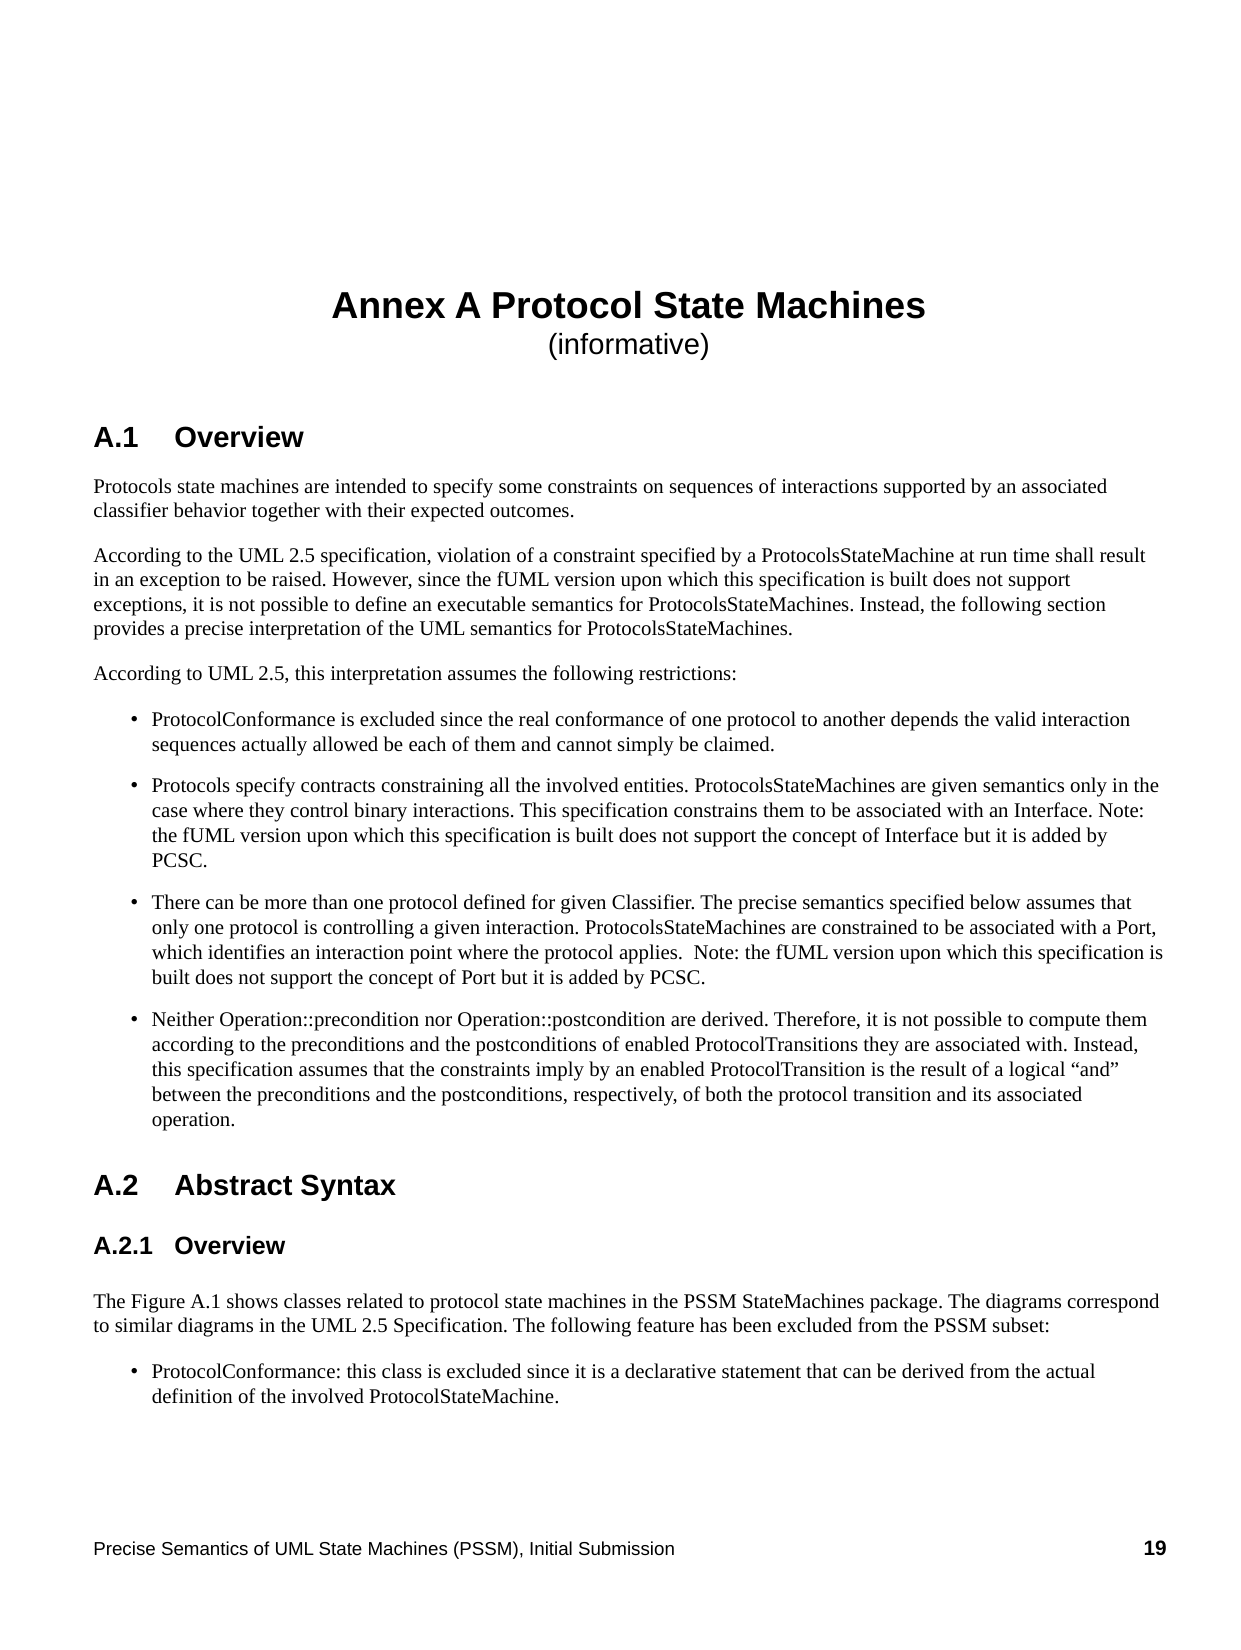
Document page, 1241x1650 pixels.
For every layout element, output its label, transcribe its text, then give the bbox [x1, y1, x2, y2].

list Neither Operation::precondition nor Operation::postcondition are derived. Therefore, it is not possible to compute them according to the preconditions and the postconditions of enabled ProtocolTransitions they are associated with. Instead, this specification assumes that the constraints imply by an enabled ProtocolTransition is the result of a logical “and” between the preconditions and the postconditions, respectively, of both the protocol transition and its associated operation. [131, 1006, 1164, 1131]
text According to UML 2.5, this interpretation assumes the following restrictions: [93, 661, 1164, 685]
list Protocols specify contracts constraining all the involved entities. ProtocolsStateMachines are given semantics only in the case where they control binary interactions. This specification constrains them to be associated with an Interface. Note: the fUML version upon which this specification is built does not support the concept of Interface but it is added by PCSC. [131, 772, 1164, 872]
subtitle Protocol State Machines [93, 283, 1164, 327]
subtitle Overview [93, 418, 1164, 453]
list ProtocolConformance is excluded since the real conformance of one protocol to another depends the valid interaction sequences actually allowed be each of them and cannot simply be claimed. [131, 706, 1164, 756]
list ProtocolConformance: this class is excluded since it is a declarative statement that can be derived from the actual definition of the involved ProtocolStateMachine. [131, 1358, 1164, 1408]
subtitle Abstract Syntax [93, 1166, 1164, 1202]
text According to the UML 2.5 specification, violation of a constraint specified by a ProtocolsStateMachine at run time shall result in an exception to be raised. However, since the fUML version upon which this specification is built does not support exceptions, it is not possible to define an executable semantics for ProtocolsStateMachines. Instead, the following section provides a precise interpretation of the UML semantics for ProtocolsStateMachines. [93, 543, 1164, 639]
text (informative) [93, 327, 1164, 360]
text The Figure A.1 shows classes related to protocol state machines in the PSSM StateMachines package. The diagrams correspond to similar diagrams in the UML 2.5 Specification. The following feature has been excluded from the PSSM subset: [93, 1289, 1164, 1337]
list There can be more than one protocol defined for given Classifier. The precise semantics specified below assumes that only one protocol is controlling a given interaction. ProtocolsStateMachines are constrained to be associated with a Port, which identifies an interaction point where the protocol applies. Note: the fUML version upon which this specification is built does not support the concept of Port but it is added by PCSC. [131, 889, 1164, 989]
subtitle Overview [93, 1231, 1164, 1260]
text Protocols state machines are intended to specify some constraints on sequences of interactions supported by an associated classifier behavior together with their expected outcomes. [93, 474, 1164, 522]
